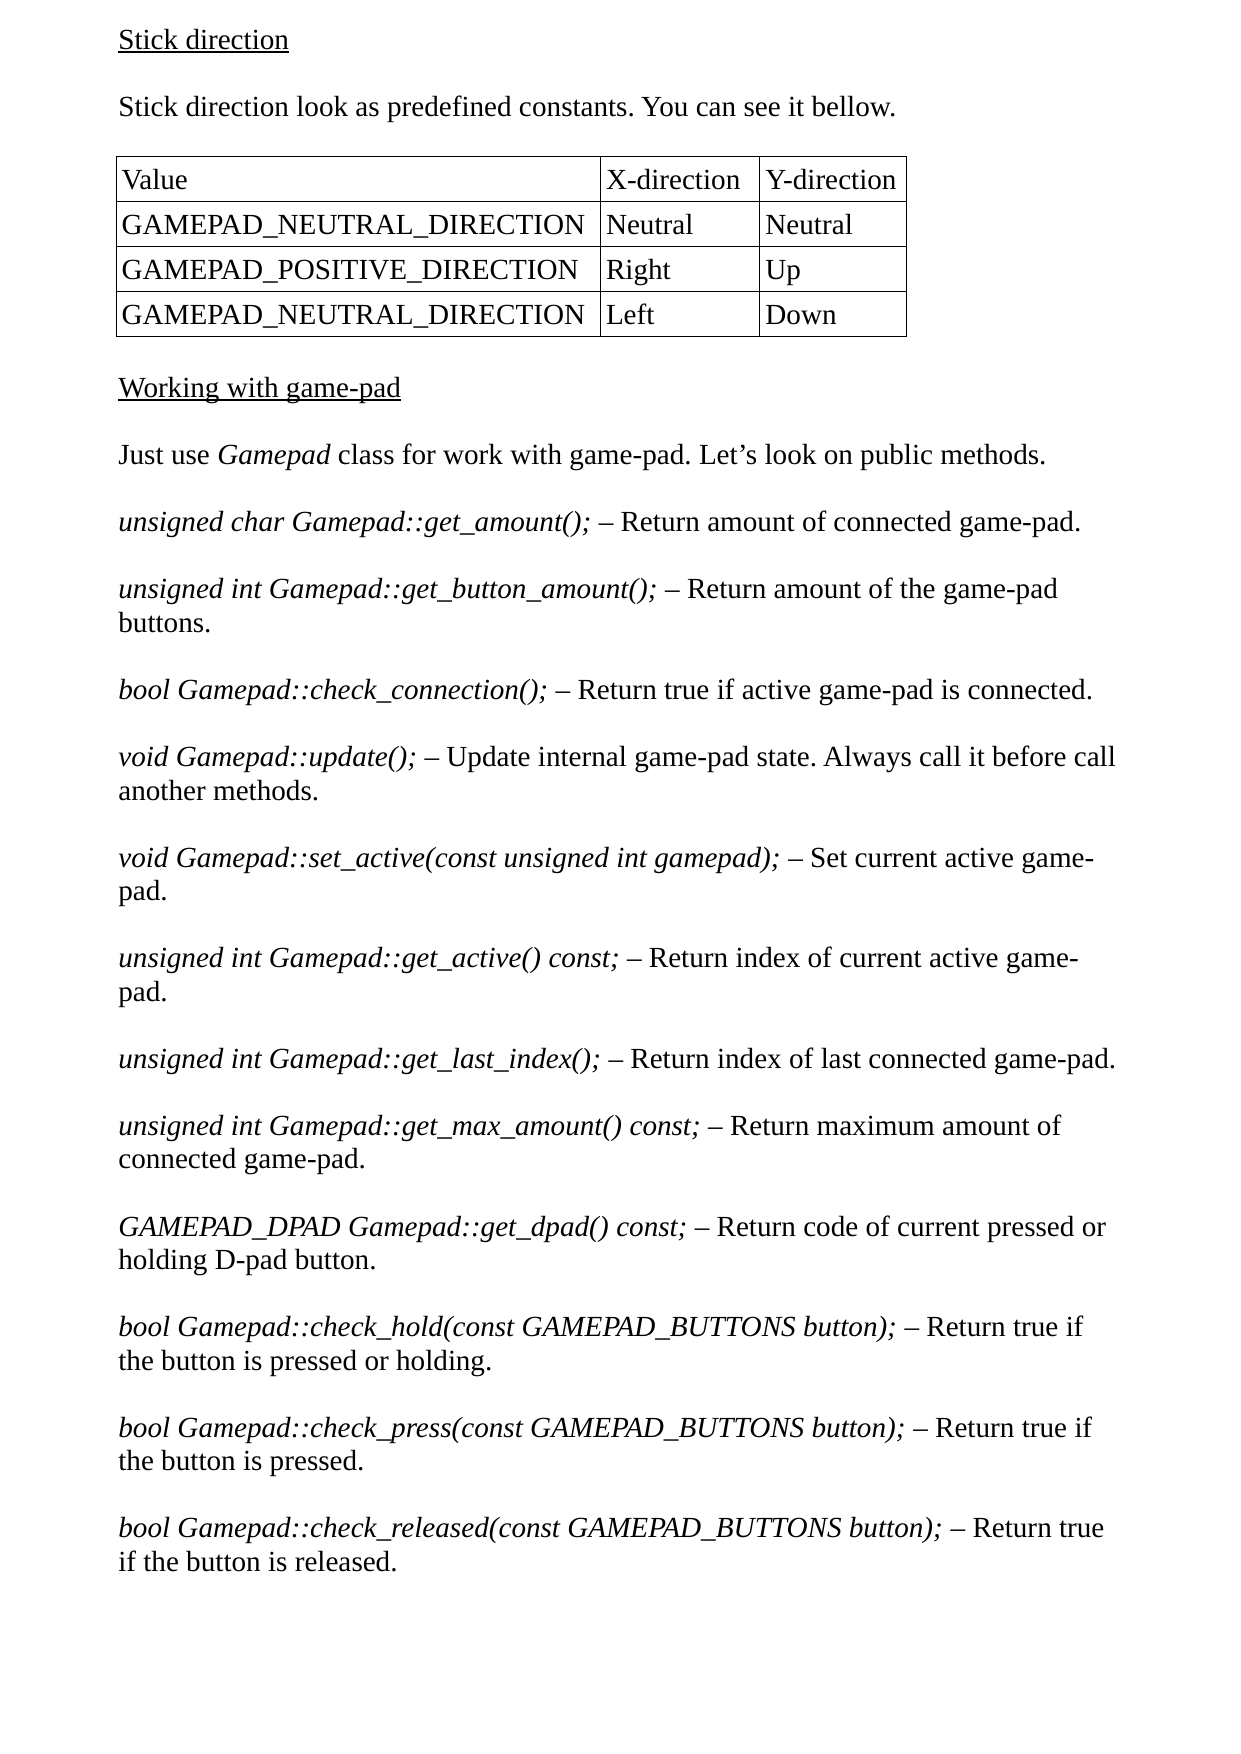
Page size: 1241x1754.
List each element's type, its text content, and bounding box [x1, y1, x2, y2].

table_header Y-direction [760, 157, 906, 201]
text Stick direction [118, 22, 1122, 55]
table_header Value [117, 157, 600, 201]
text Working with game-pad [118, 370, 1122, 404]
text void Gamepad::update(); – Update internal game-pad state. Always call it before call another methods. [118, 739, 1122, 806]
table_cell Neutral [760, 202, 906, 246]
table_cell Neutral [601, 202, 759, 246]
text void Gamepad::set_active(const unsigned int gamepad); – Set current active game-pad. [118, 840, 1122, 907]
text unsigned char Gamepad::get_amount(); – Return amount of connected game-pad. [118, 504, 1122, 538]
table_cell GAMEPAD_NEUTRAL_DIRECTION [117, 292, 600, 336]
text unsigned int Gamepad::get_active() const; – Return index of current active game-pad. [118, 940, 1122, 1007]
table_cell Left [601, 292, 759, 336]
table_cell GAMEPAD_NEUTRAL_DIRECTION [117, 202, 600, 246]
table_cell Down [760, 292, 906, 336]
text unsigned int Gamepad::get_last_index(); – Return index of last connected game-pad. [118, 1041, 1122, 1074]
table_cell Right [601, 247, 759, 291]
text Stick direction look as predefined constants. You can see it bellow. [118, 89, 1122, 122]
table_header X-direction [601, 157, 759, 201]
table_cell GAMEPAD_POSITIVE_DIRECTION [117, 247, 600, 291]
text GAMEPAD_DPAD Gamepad::get_dpad() const; – Return code of current pressed or holding D-pad button. [118, 1209, 1122, 1276]
text unsigned int Gamepad::get_button_amount(); – Return amount of the game-pad buttons. [118, 571, 1122, 638]
table_cell Up [760, 247, 906, 291]
text bool Gamepad::check_connection(); – Return true if active game-pad is connected. [118, 672, 1122, 706]
text bool Gamepad::check_released(const GAMEPAD_BUTTONS button); – Return true if the button is released. [118, 1511, 1122, 1578]
text Just use Gamepad class for work with game-pad. Let’s look on public methods. [118, 437, 1122, 471]
text bool Gamepad::check_hold(const GAMEPAD_BUTTONS button); – Return true if the button is pressed or holding. [118, 1309, 1122, 1376]
text bool Gamepad::check_press(const GAMEPAD_BUTTONS button); – Return true if the button is pressed. [118, 1410, 1122, 1477]
text unsigned int Gamepad::get_max_amount() const; – Return maximum amount of connected game-pad. [118, 1108, 1122, 1175]
